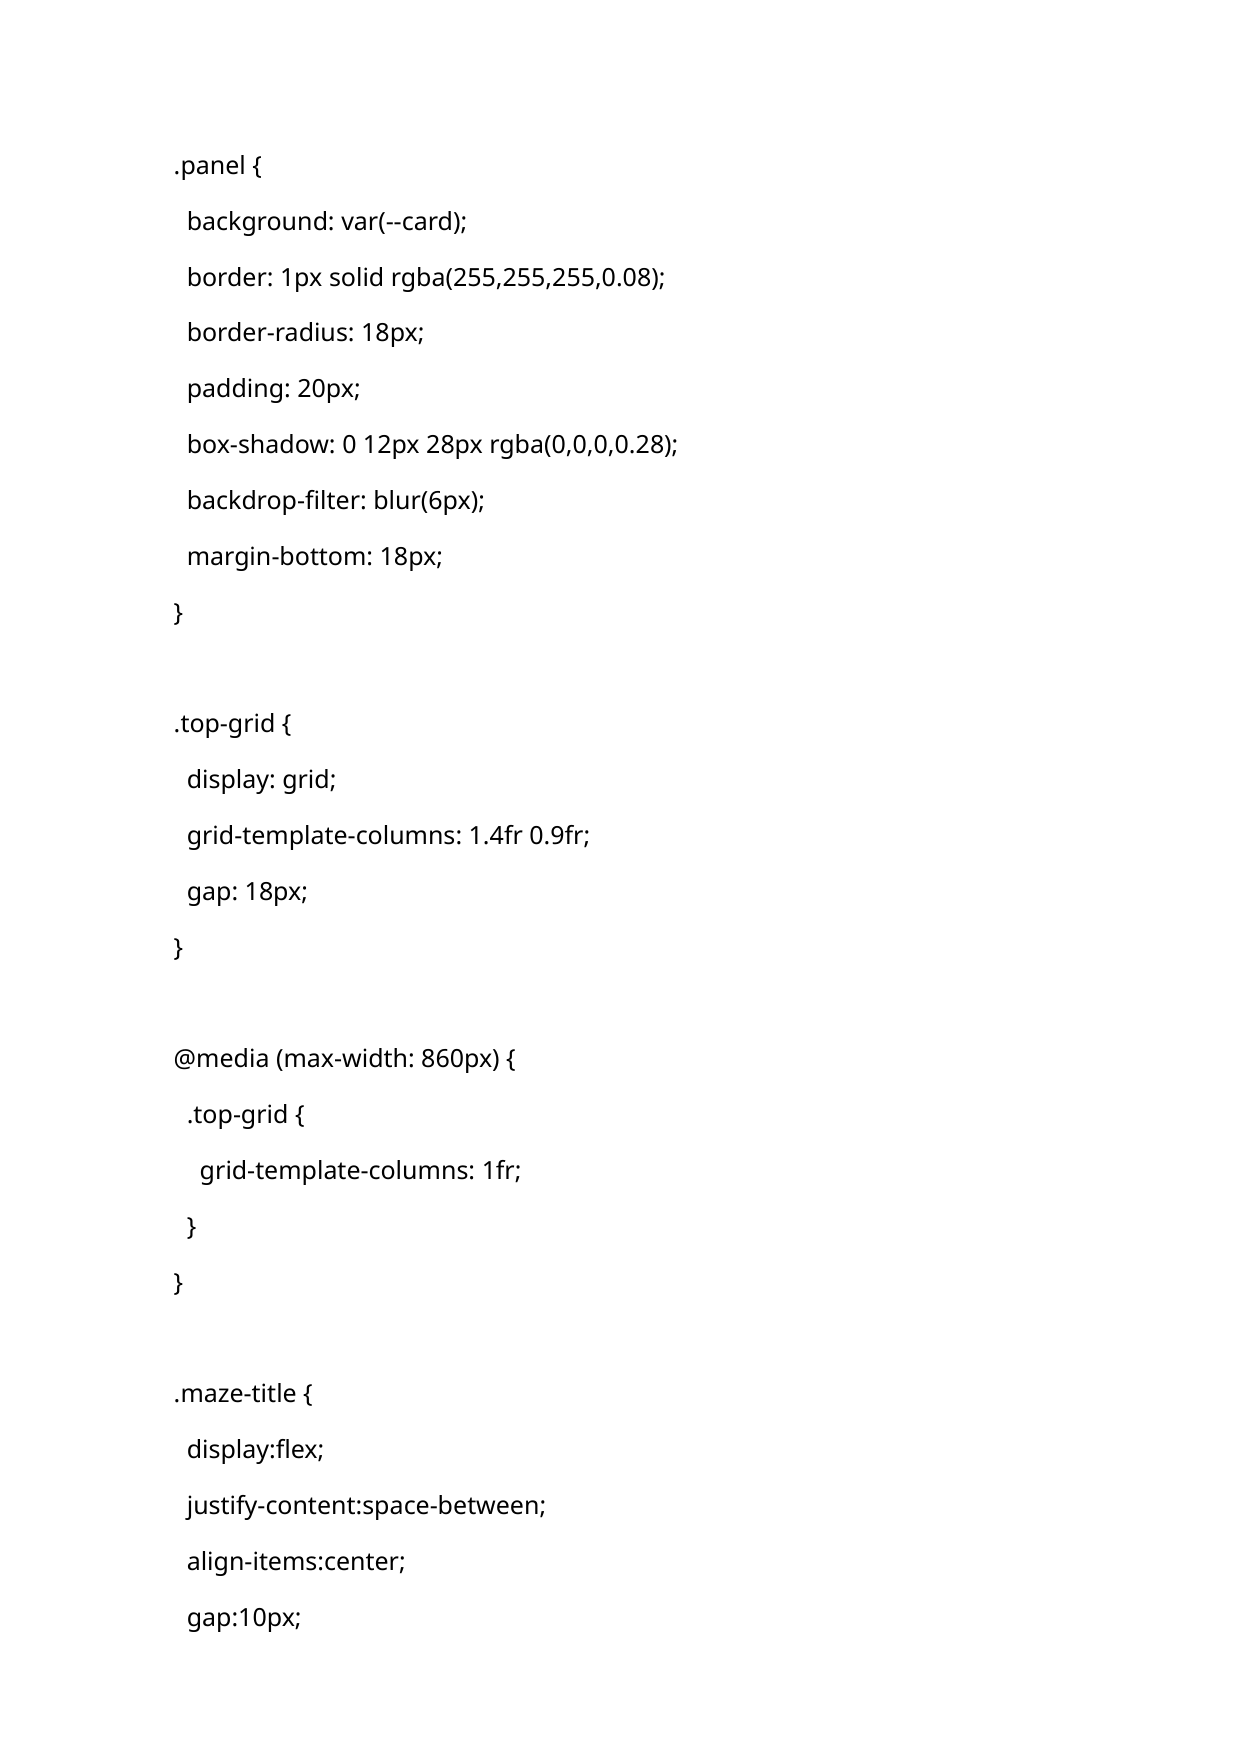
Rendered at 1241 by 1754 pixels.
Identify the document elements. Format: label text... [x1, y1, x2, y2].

text } [148, 929, 1093, 963]
text .panel { [148, 148, 1093, 182]
text margin-bottom: 18px; [148, 538, 1093, 572]
text } [148, 1264, 1093, 1298]
text grid-template-columns: 1fr; [148, 1153, 1093, 1187]
text display:flex; [148, 1432, 1093, 1466]
text display: grid; [148, 762, 1093, 796]
text grid-template-columns: 1.4fr 0.9fr; [148, 818, 1093, 852]
text align-items:center; [148, 1543, 1093, 1577]
text backdrop-filter: blur(6px); [148, 483, 1093, 517]
text } [148, 1208, 1093, 1242]
text .maze-title { [148, 1376, 1093, 1410]
text gap:10px; [148, 1599, 1093, 1633]
text .top-grid { [148, 1097, 1093, 1131]
text border-radius: 18px; [148, 315, 1093, 349]
text .top-grid { [148, 706, 1093, 740]
text @media (max-width: 860px) { [148, 1041, 1093, 1075]
text padding: 20px; [148, 371, 1093, 405]
text background: var(--card); [148, 203, 1093, 237]
text } [148, 594, 1093, 628]
text gap: 18px; [148, 873, 1093, 907]
text box-shadow: 0 12px 28px rgba(0,0,0,0.28); [148, 427, 1093, 461]
text justify-content:space-between; [148, 1488, 1093, 1522]
text border: 1px solid rgba(255,255,255,0.08); [148, 259, 1093, 293]
